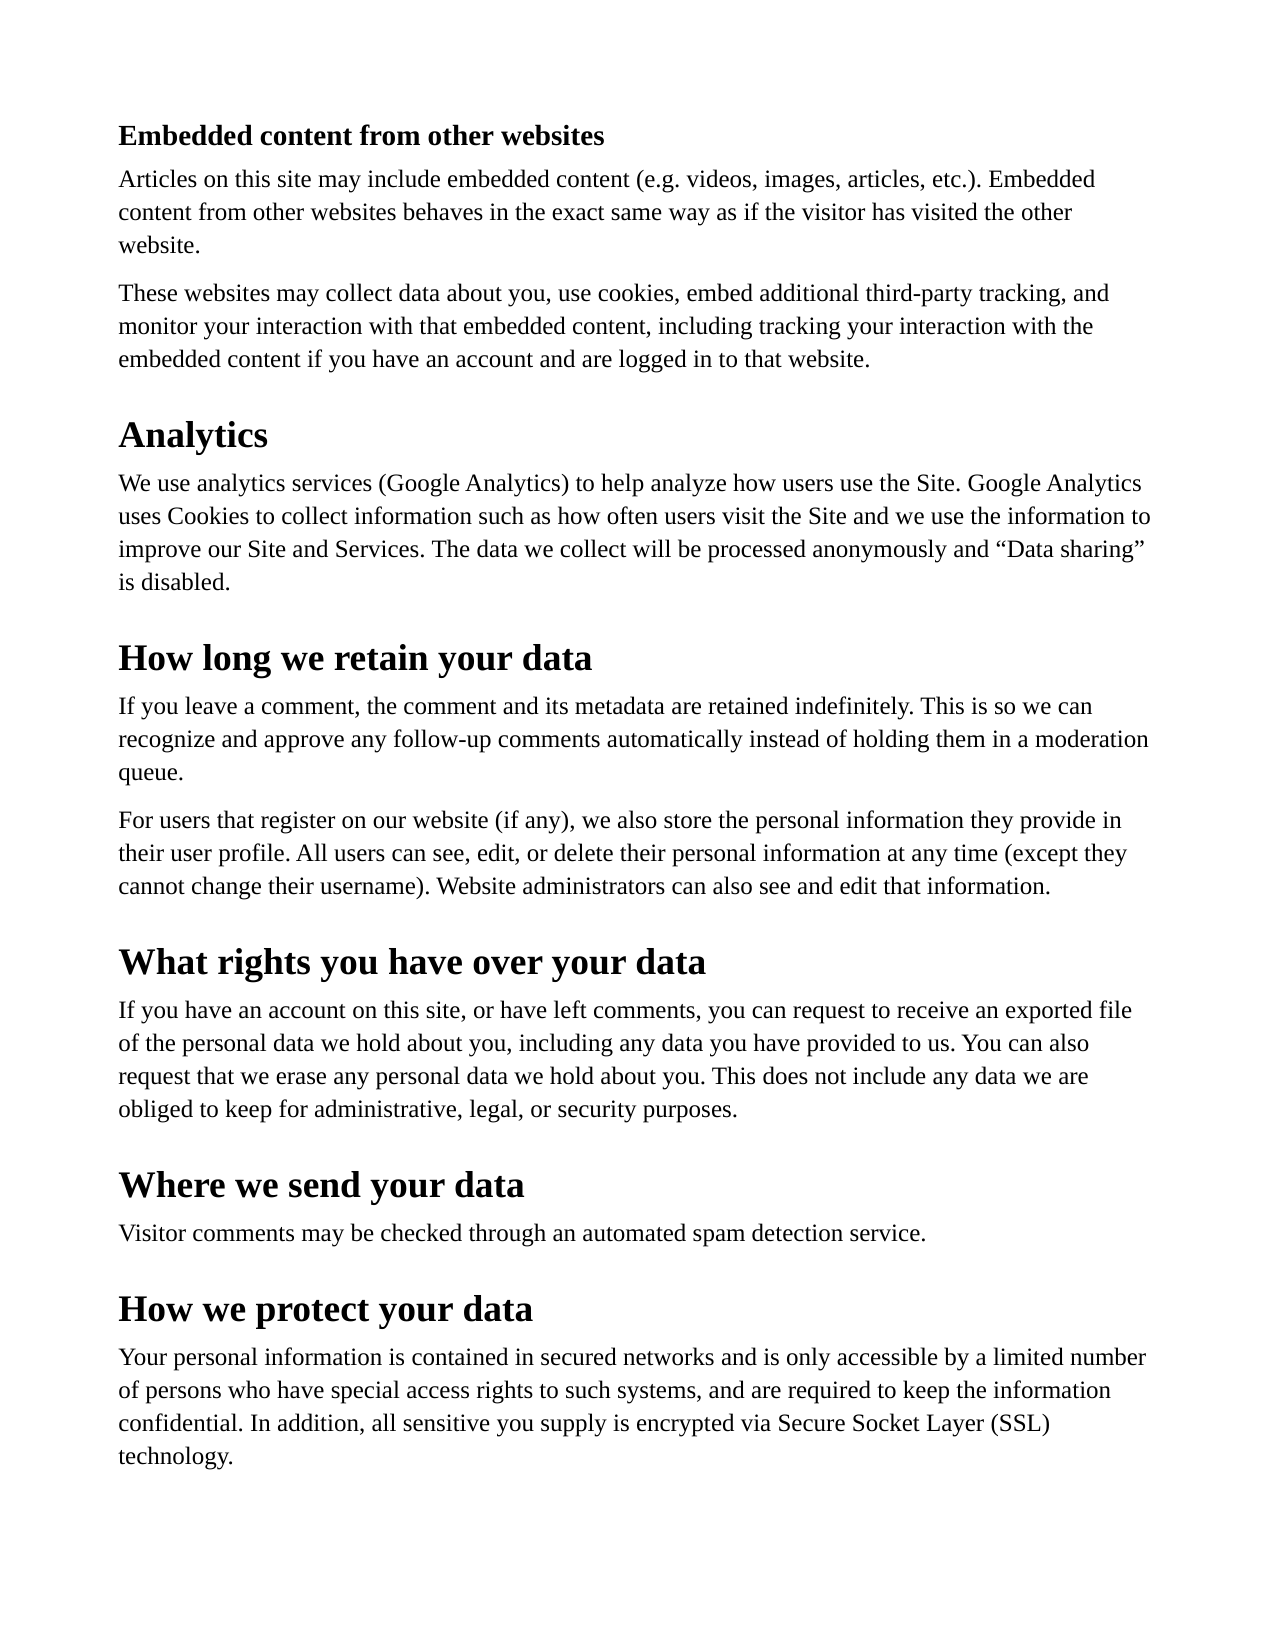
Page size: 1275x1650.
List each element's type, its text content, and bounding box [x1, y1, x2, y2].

subtitle What rights you have over your data [118, 939, 1157, 982]
text For users that register on our website (if any), we also store the personal information they provide in their user profile. All users can see, edit, or delete their personal information at any time (except they cannot change their username). Website administrators can also see and edit that information. [118, 805, 1157, 899]
text If you have an account on this site, or have left comments, you can request to receive an exported file of the personal data we hold about you, including any data you have provided to us. You can also request that we erase any personal data we hold about you. This does not include any data we are obliged to keep for administrative, legal, or security purposes. [118, 995, 1157, 1123]
text Articles on this site may include embedded content (e.g. videos, images, articles, etc.). Embedded content from other websites behaves in the exact same way as if the visitor has visited the other website. [118, 164, 1157, 259]
text We use analytics services (Google Analytics) to help analyze how users use the Site. Google Analytics uses Cookies to collect information such as how often users visit the Site and we use the information to improve our Site and Services. The data we collect will be processed anonymously and “Data sharing” is disabled. [118, 468, 1157, 596]
subtitle Analytics [118, 412, 1157, 455]
text If you leave a comment, the comment and its metadata are retained indefinitely. This is so we can recognize and approve any follow-up comments automatically instead of holding them in a moderation queue. [118, 691, 1157, 786]
text Visitor comments may be checked through an automated spam detection service. [118, 1218, 1157, 1247]
text These websites may collect data about you, use cookies, embed additional third-party tracking, and monitor your interaction with that embedded content, including tracking your interaction with the embedded content if you have an account and are logged in to that website. [118, 278, 1157, 373]
subtitle Embedded content from other websites [118, 118, 1157, 152]
text Your personal information is contained in secured networks and is only accessible by a limited number of persons who have special access rights to such systems, and are required to keep the information confidential. In addition, all sensitive you supply is encrypted via Secure Socket Layer (SSL) technology. [118, 1342, 1157, 1470]
subtitle How we protect your data [118, 1286, 1157, 1329]
subtitle Where we send your data [118, 1162, 1157, 1205]
subtitle How long we retain your data [118, 635, 1157, 678]
